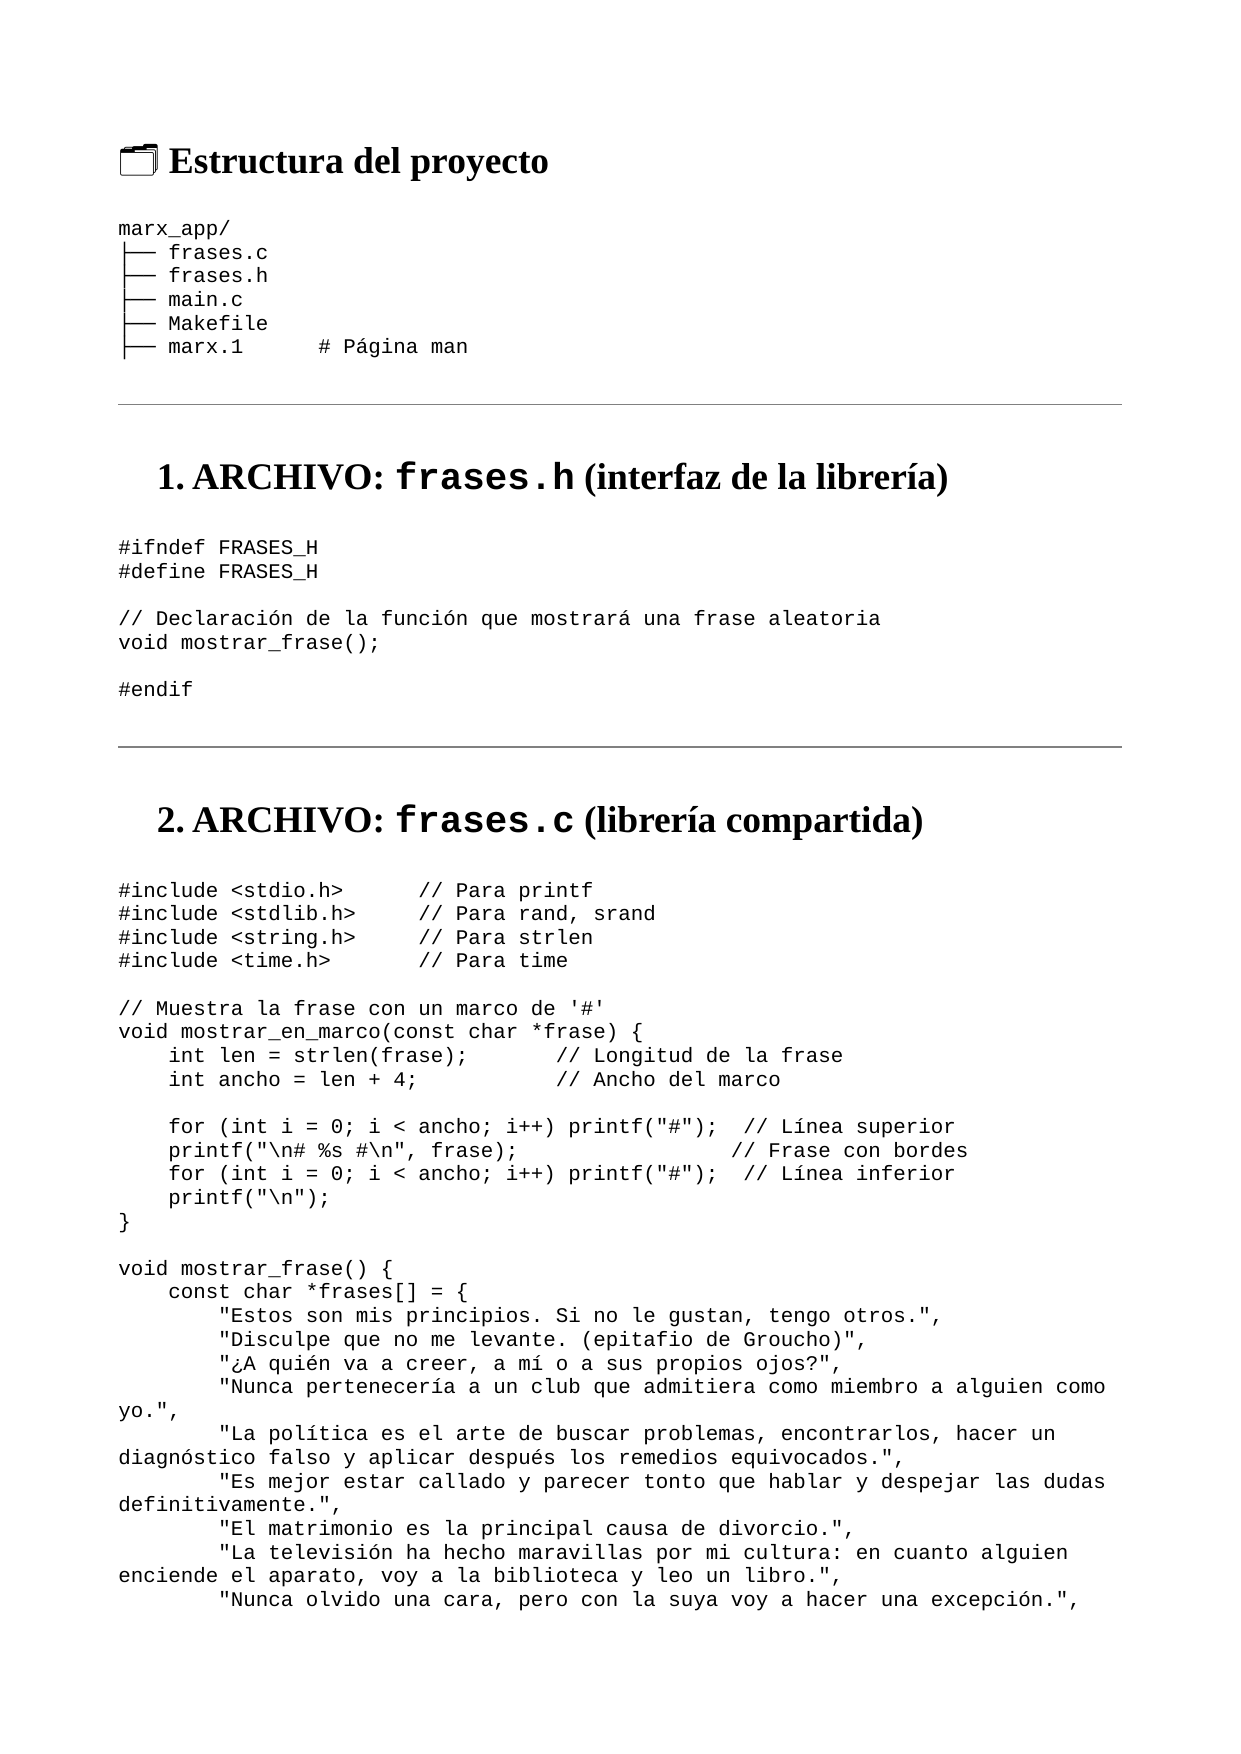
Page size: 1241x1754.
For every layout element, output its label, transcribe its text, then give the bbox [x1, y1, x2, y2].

text ├── frases.c [125, 242, 1122, 266]
text #define FRASES_H [118, 561, 1122, 584]
text ├── Makefile [125, 313, 1122, 336]
text #include <stdlib.h> // Para rand, srand [118, 903, 1122, 927]
text "La televisión ha hecho maravillas por mi cultura: en cuanto alguien enciende el aparato, voy a la biblioteca y leo un libro.", [118, 1542, 1122, 1589]
text "Disculpe que no me levante. (epitafio de Groucho)", [118, 1329, 1122, 1352]
text #ifndef FRASES_H [118, 537, 1122, 561]
text printf("\n"); [118, 1187, 1122, 1211]
text ├── main.c [118, 289, 1122, 313]
subtitle ✅ 1. ARCHIVO: frases.h (interfaz de la librería) [118, 455, 1122, 501]
text void mostrar_en_marco(const char *frase) { [118, 1021, 1122, 1045]
subtitle ✅ 2. ARCHIVO: frases.c (librería compartida) [118, 797, 1122, 843]
text "Nunca olvido una cara, pero con la suya voy a hacer una excepción.", [118, 1589, 1122, 1613]
text int len = strlen(frase); // Longitud de la frase [118, 1045, 1122, 1069]
text ├── frases.h [118, 266, 1122, 289]
subtitle 🗂️ Estructura del proyecto [118, 139, 1122, 182]
text #endif [118, 679, 1122, 703]
text int ancho = len + 4; // Ancho del marco [118, 1069, 1122, 1092]
text // Muestra la frase con un marco de '#' [118, 998, 1122, 1021]
text #include <stdio.h> // Para printf [118, 879, 1122, 903]
text for (int i = 0; i < ancho; i++) printf("#"); // Línea inferior [118, 1163, 1122, 1187]
text "Nunca pertenecería a un club que admitiera como miembro a alguien como yo.", [118, 1376, 1122, 1423]
text for (int i = 0; i < ancho; i++) printf("#"); // Línea superior [118, 1116, 1122, 1140]
text "¿A quién va a creer, a mí o a sus propios ojos?", [118, 1352, 1122, 1376]
text marx_app/ [118, 218, 1122, 242]
text // Declaración de la función que mostrará una frase aleatoria [118, 608, 1122, 632]
text void mostrar_frase() { [118, 1258, 1122, 1282]
text #include <string.h> // Para strlen [118, 927, 1122, 951]
text ├── marx.1 # Página man [118, 336, 1122, 360]
text "Es mejor estar callado y parecer tonto que hablar y despejar las dudas definitivamente.", [118, 1471, 1122, 1518]
text "El matrimonio es la principal causa de divorcio.", [118, 1518, 1122, 1542]
text const char *frases[] = { [118, 1282, 1122, 1305]
text "Estos son mis principios. Si no le gustan, tengo otros.", [118, 1305, 1122, 1329]
text } [118, 1211, 1122, 1234]
text #include <time.h> // Para time [118, 951, 1122, 974]
text printf("\n# %s #\n", frase); // Frase con bordes [118, 1140, 1122, 1163]
text "La política es el arte de buscar problemas, encontrarlos, hacer un diagnóstico falso y aplicar después los remedios equivocados.", [118, 1423, 1122, 1471]
text void mostrar_frase(); [118, 632, 1122, 655]
